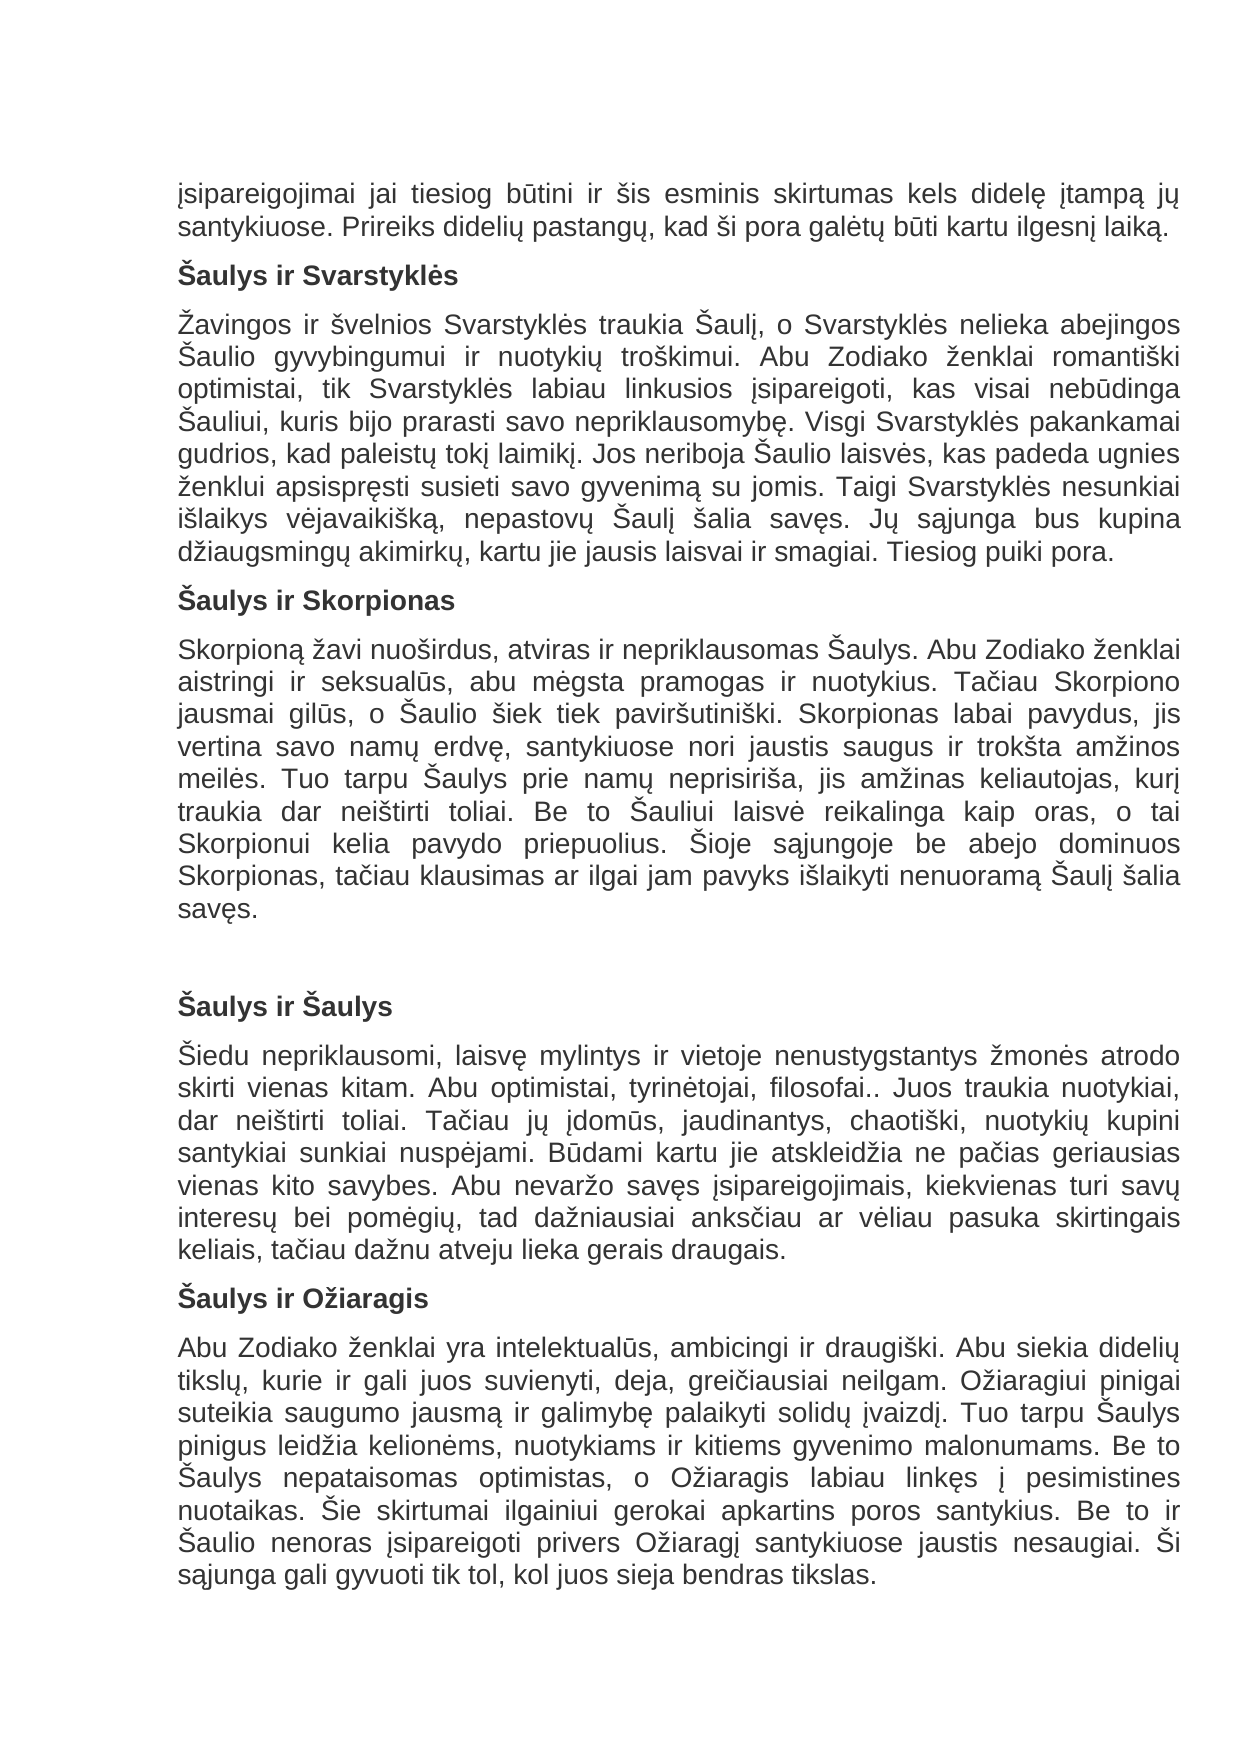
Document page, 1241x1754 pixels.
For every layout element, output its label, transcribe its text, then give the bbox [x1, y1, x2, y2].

text Šaulys ir Skorpionas [177, 583, 1181, 616]
text Žavingos ir švelnios Svarstyklės traukia Šaulį, o Svarstyklės nelieka abejingos Šaulio gyvybingumui ir nuotykių troškimui. Abu Zodiako ženklai romantiški optimistai, tik Svarstyklės labiau linkusios įsipareigoti, kas visai nebūdinga Šauliui, kuris bijo prarasti savo nepriklausomybę. Visgi Svarstyklės pakankamai gudrios, kad paleistų tokį laimikį. Jos neriboja Šaulio laisvės, kas padeda ugnies ženklui apsispręsti susieti savo gyvenimą su jomis. Taigi Svarstyklės nesunkiai išlaikys vėjavaikišką, nepastovų Šaulį šalia savęs. Jų sąjunga bus kupina džiaugsmingų akimirkų, kartu jie jausis laisvai ir smagiai. Tiesiog puiki pora. [177, 308, 1181, 567]
text Šiedu nepriklausomi, laisvę mylintys ir vietoje nenustygstantys žmonės atrodo skirti vienas kitam. Abu optimistai, tyrinėtojai, filosofai.. Juos traukia nuotykiai, dar neištirti toliai. Tačiau jų įdomūs, jaudinantys, chaotiški, nuotykių kupini santykiai sunkiai nuspėjami. Būdami kartu jie atskleidžia ne pačias geriausias vienas kito savybes. Abu nevaržo savęs įsipareigojimais, kiekvienas turi savų interesų bei pomėgių, tad dažniausiai anksčiau ar vėliau pasuka skirtingais keliais, tačiau dažnu atveju lieka gerais draugais. [177, 1039, 1181, 1266]
text Šaulys ir Šaulys [177, 990, 1181, 1022]
text Šaulys ir Ožiaragis [177, 1282, 1181, 1315]
text Skorpioną žavi nuoširdus, atviras ir nepriklausomas Šaulys. Abu Zodiako ženklai aistringi ir seksualūs, abu mėgsta pramogas ir nuotykius. Tačiau Skorpiono jausmai gilūs, o Šaulio šiek tiek paviršutiniški. Skorpionas labai pavydus, jis vertina savo namų erdvę, santykiuose nori jaustis saugus ir trokšta amžinos meilės. Tuo tarpu Šaulys prie namų neprisiriša, jis amžinas keliautojas, kurį traukia dar neištirti toliai. Be to Šauliui laisvė reikalinga kaip oras, o tai Skorpionui kelia pavydo priepuolius. Šioje sąjungoje be abejo dominuos Skorpionas, tačiau klausimas ar ilgai jam pavyks išlaikyti nenuoramą Šaulį šalia savęs. [177, 633, 1181, 924]
text įsipareigojimai jai tiesiog būtini ir šis esminis skirtumas kels didelę įtampą jų santykiuose. Prireiks didelių pastangų, kad ši pora galėtų būti kartu ilgesnį laiką. [177, 177, 1181, 242]
text Abu Zodiako ženklai yra intelektualūs, ambicingi ir draugiški. Abu siekia didelių tikslų, kurie ir gali juos suvienyti, deja, greičiausiai neilgam. Ožiaragiui pinigai suteikia saugumo jausmą ir galimybę palaikyti solidų įvaizdį. Tuo tarpu Šaulys pinigus leidžia kelionėms, nuotykiams ir kitiems gyvenimo malonumams. Be to Šaulys nepataisomas optimistas, o Ožiaragis labiau linkęs į pesimistines nuotaikas. Šie skirtumai ilgainiui gerokai apkartins poros santykius. Be to ir Šaulio nenoras įsipareigoti privers Ožiaragį santykiuose jaustis nesaugiai. Ši sąjunga gali gyvuoti tik tol, kol juos sieja bendras tikslas. [177, 1331, 1181, 1591]
text Šaulys ir Svarstyklės [177, 259, 1181, 291]
